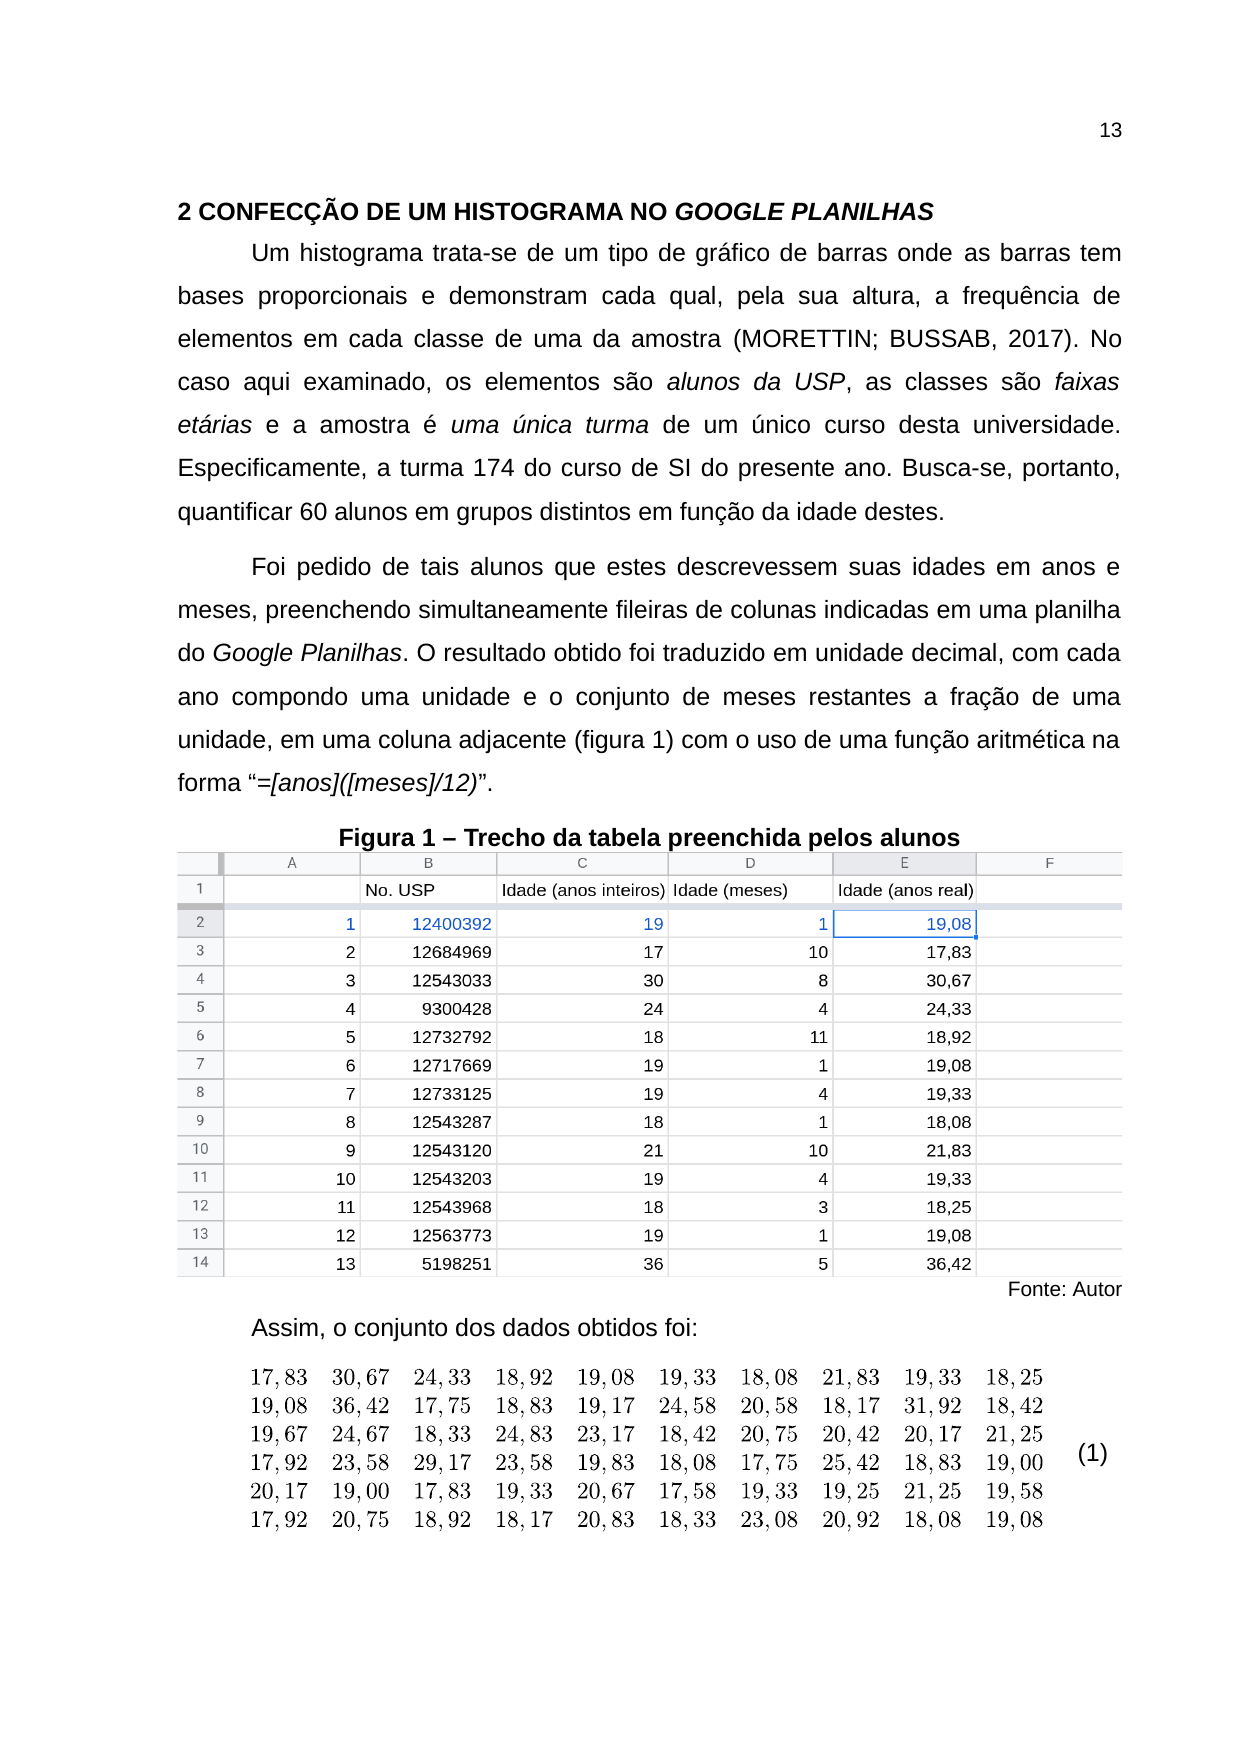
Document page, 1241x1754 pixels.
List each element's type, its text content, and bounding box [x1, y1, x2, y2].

text Figura 1 – Trecho da tabela preenchida pelos alunos [177, 823, 1122, 852]
text Um histograma trata-se de um tipo de gráfico de barras onde as barras tem bases proporcionais e demonstram cada qual, pela sua altura, a frequência de elementos em cada classe de uma da amostra (MORETTIN; BUSSAB, 2017). No caso aqui examinado, os elementos são alunos da USP, as classes são faixas etárias e a amostra é uma única turma de um único curso desta universidade. Especificamente, a turma 174 do curso de SI do presente ano. Busca-se, portanto, quantificar 60 alunos em grupos distintos em função da idade destes. [177, 238, 1122, 525]
list Autor [215, 1277, 1122, 1301]
subtitle Confecção de um histograma no Google Planilhas [177, 197, 1122, 225]
picture [177, 852, 1123, 1277]
text (1) [1013, 1368, 1122, 1532]
text Foi pedido de tais alunos que estes descrevessem suas idades em anos e meses, preenchendo simultaneamente fileiras de colunas indicadas em uma planilha do Google Planilhas. O resultado obtido foi traduzido em unidade decimal, com cada ano compondo uma unidade e o conjunto de meses restantes a fração de uma unidade, em uma coluna adjacente (figura 1) com o uso de uma função aritmética na forma “=[anos]([meses]/12)”. [177, 552, 1122, 797]
text [177, 1368, 276, 1532]
text Assim, o conjunto dos dados obtidos foi: [177, 1313, 1122, 1342]
